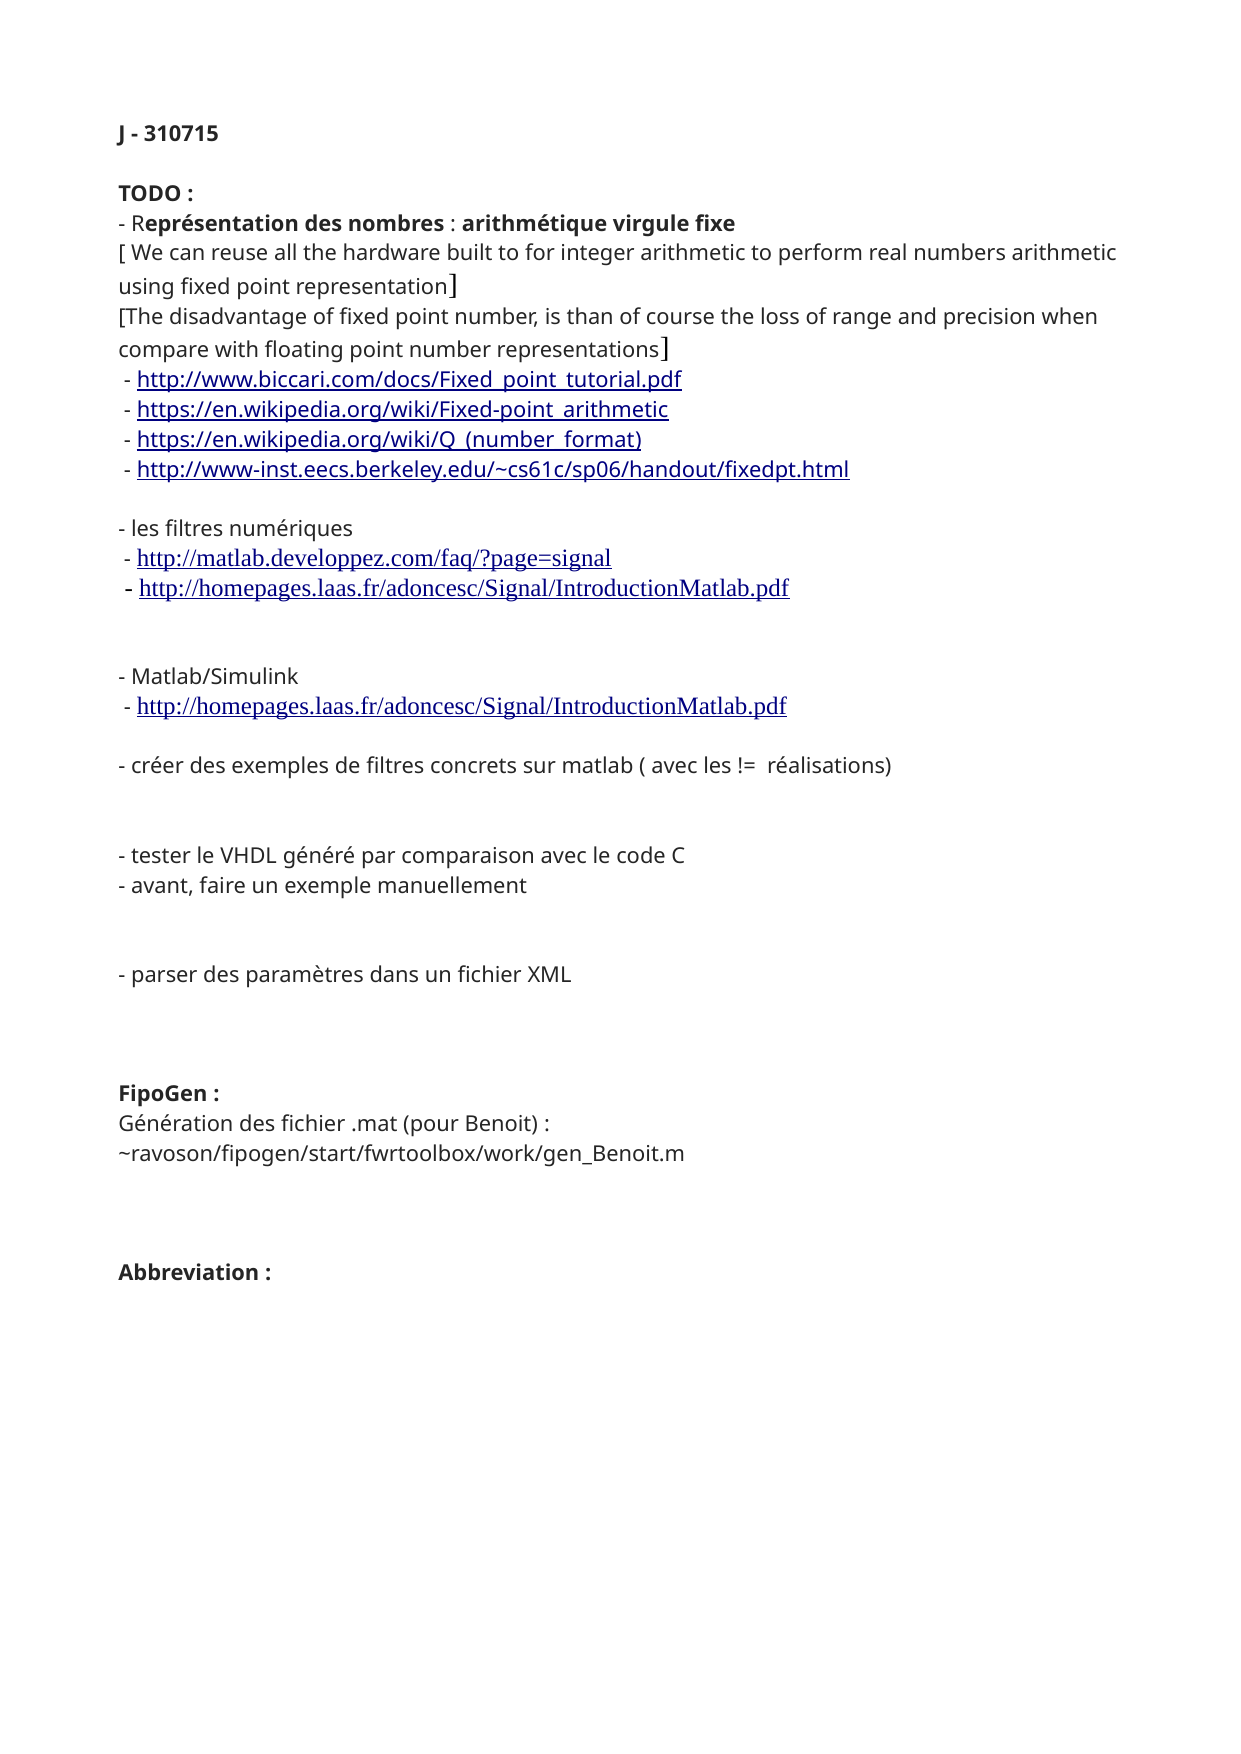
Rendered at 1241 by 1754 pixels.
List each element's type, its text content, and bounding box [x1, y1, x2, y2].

text [The disadvantage of fixed point number, is than of course the loss of range and precision when compare with floating point number representations] [118, 301, 1122, 364]
text - http://matlab.developpez.com/faq/?page=signal [118, 543, 1122, 573]
text - https://en.wikipedia.org/wiki/Fixed-point_arithmetic [118, 394, 1122, 424]
text - http://homepages.laas.fr/adoncesc/Signal/IntroductionMatlab.pdf [118, 691, 1122, 721]
text Abbreviation : [118, 1257, 1122, 1287]
text ~ravoson/fipogen/start/fwrtoolbox/work/gen_Benoit.m [118, 1138, 1122, 1167]
text - Représentation des nombres : arithmétique virgule fixe [118, 207, 1122, 237]
text - https://en.wikipedia.org/wiki/Q_(number_format) [118, 424, 1122, 453]
text Génération des fichier .mat (pour Benoit) : [118, 1108, 1122, 1138]
text TODO : [118, 178, 1122, 207]
text - Matlab/Simulink [118, 661, 1122, 691]
text - http://www-inst.eecs.berkeley.edu/~cs61c/sp06/handout/fixedpt.html [118, 453, 1122, 483]
text - tester le VHDL généré par comparaison avec le code C [118, 840, 1122, 869]
text J - 310715 [118, 118, 1122, 148]
text - les filtres numériques [118, 513, 1122, 543]
text - http://www.biccari.com/docs/Fixed_point_tutorial.pdf [118, 364, 1122, 394]
text [ We can reuse all the hardware built to for integer arithmetic to perform real numbers arithmetic using fixed point representation] [118, 237, 1122, 301]
text - parser des paramètres dans un fichier XML [118, 959, 1122, 989]
text - http://homepages.laas.fr/adoncesc/Signal/IntroductionMatlab.pdf [118, 573, 1122, 601]
text - créer des exemples de filtres concrets sur matlab ( avec les != réalisations) [118, 750, 1122, 780]
text FipoGen : [118, 1078, 1122, 1108]
text - avant, faire un exemple manuellement [118, 869, 1122, 899]
